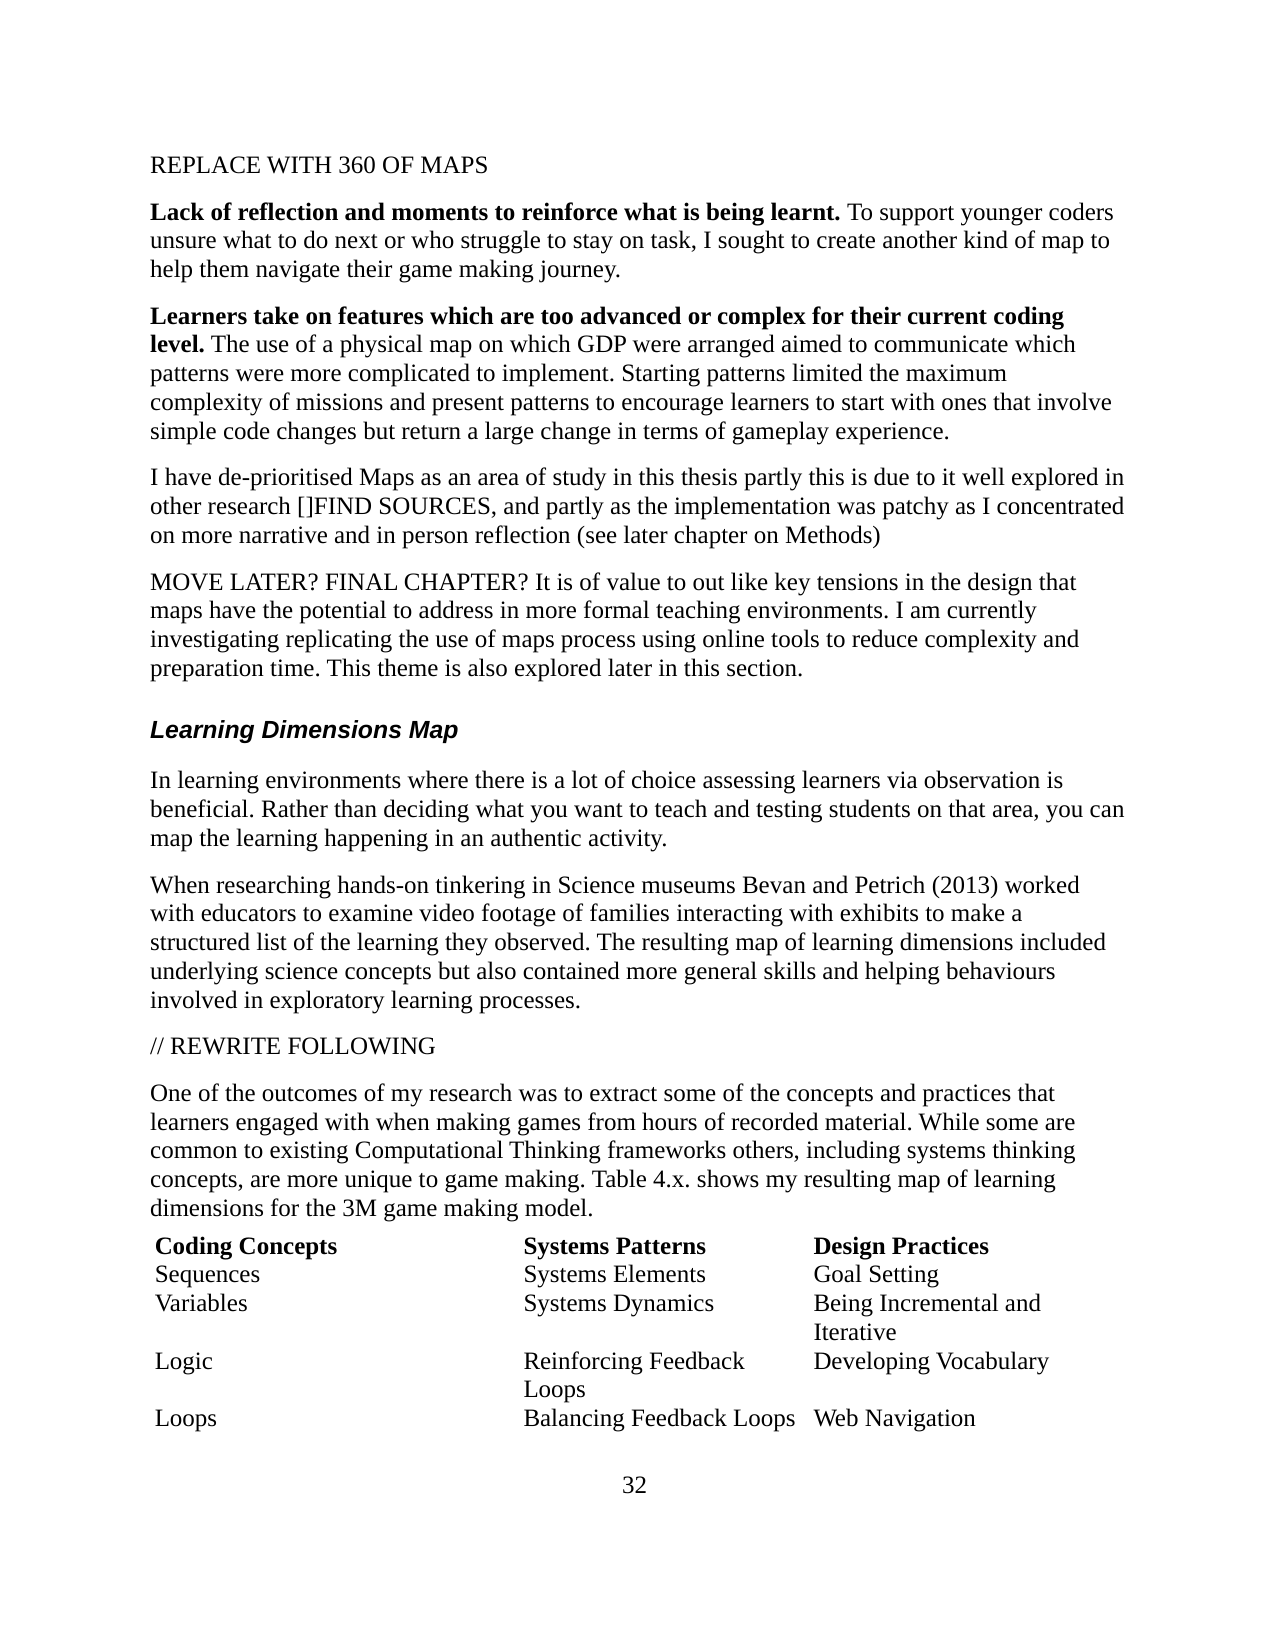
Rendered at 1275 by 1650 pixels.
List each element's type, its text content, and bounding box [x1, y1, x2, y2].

text I have de-prioritised Maps as an area of study in this thesis partly this is due to it well explored in other research []FIND SOURCES, and partly as the implementation was patchy as I concentrated on more narrative and in person reflection (see later chapter on Methods) [150, 462, 1125, 549]
table_cell Goal Setting [809, 1260, 1125, 1288]
table_cell Developing Vocabulary [809, 1346, 1125, 1403]
text When researching hands-on tinkering in Science museums Bevan and Petrich (2013) worked with educators to examine video footage of families interacting with exhibits to make a structured list of the learning they observed. The resulting map of learning dimensions included underlying science concepts but also contained more general skills and helping behaviours involved in exploratory learning processes. [150, 870, 1125, 1013]
table_cell Systems Dynamics [519, 1288, 809, 1346]
table_cell Sequences [150, 1260, 519, 1288]
table_cell Loops [150, 1403, 519, 1432]
text One of the outcomes of my research was to extract some of the concepts and practices that learners engaged with when making games from hours of recorded material. While some are common to existing Computational Thinking frameworks others, including systems thinking concepts, are more unique to game making. Table 4.x. shows my resulting map of learning dimensions for the 3M game making model. [150, 1078, 1125, 1222]
table_cell Logic [150, 1346, 519, 1403]
text REPLACE WITH 360 OF MAPS [150, 150, 1125, 179]
text Lack of reflection and moments to reinforce what is being learnt. To support younger coders unsure what to do next or who struggle to stay on task, I sought to create another kind of map to help them navigate their game making journey. [150, 197, 1125, 283]
table_cell Balancing Feedback Loops [519, 1403, 809, 1432]
table_header Systems Patterns [519, 1231, 809, 1259]
table_cell Being Incremental and Iterative [809, 1288, 1125, 1346]
table_cell Web Navigation [809, 1403, 1125, 1432]
table_header Coding Concepts [150, 1231, 519, 1259]
text MOVE LATER? FINAL CHAPTER? It is of value to out like key tensions in the design that maps have the potential to address in more formal teaching environments. I am currently investigating replicating the use of maps process using online tools to reduce complexity and preparation time. This theme is also explored later in this section. [150, 567, 1125, 682]
table_header Design Practices [809, 1231, 1125, 1259]
text // REWRITE FOLLOWING [150, 1031, 1125, 1060]
table_cell Variables [150, 1288, 519, 1346]
table_cell Systems Elements [519, 1260, 809, 1288]
subtitle Learning Dimensions Map [150, 716, 1125, 744]
text Learners take on features which are too advanced or complex for their current coding level. The use of a physical map on which GDP were arranged aimed to communicate which patterns were more complicated to implement. Starting patterns limited the maximum complexity of missions and present patterns to encourage learners to start with ones that involve simple code changes but return a large change in terms of gameplay experience. [150, 301, 1125, 444]
text In learning environments where there is a lot of choice assessing learners via observation is beneficial. Rather than deciding what you want to teach and testing students on that area, you can map the learning happening in an authentic activity. [150, 766, 1125, 852]
table_cell Reinforcing Feedback Loops [519, 1346, 809, 1403]
